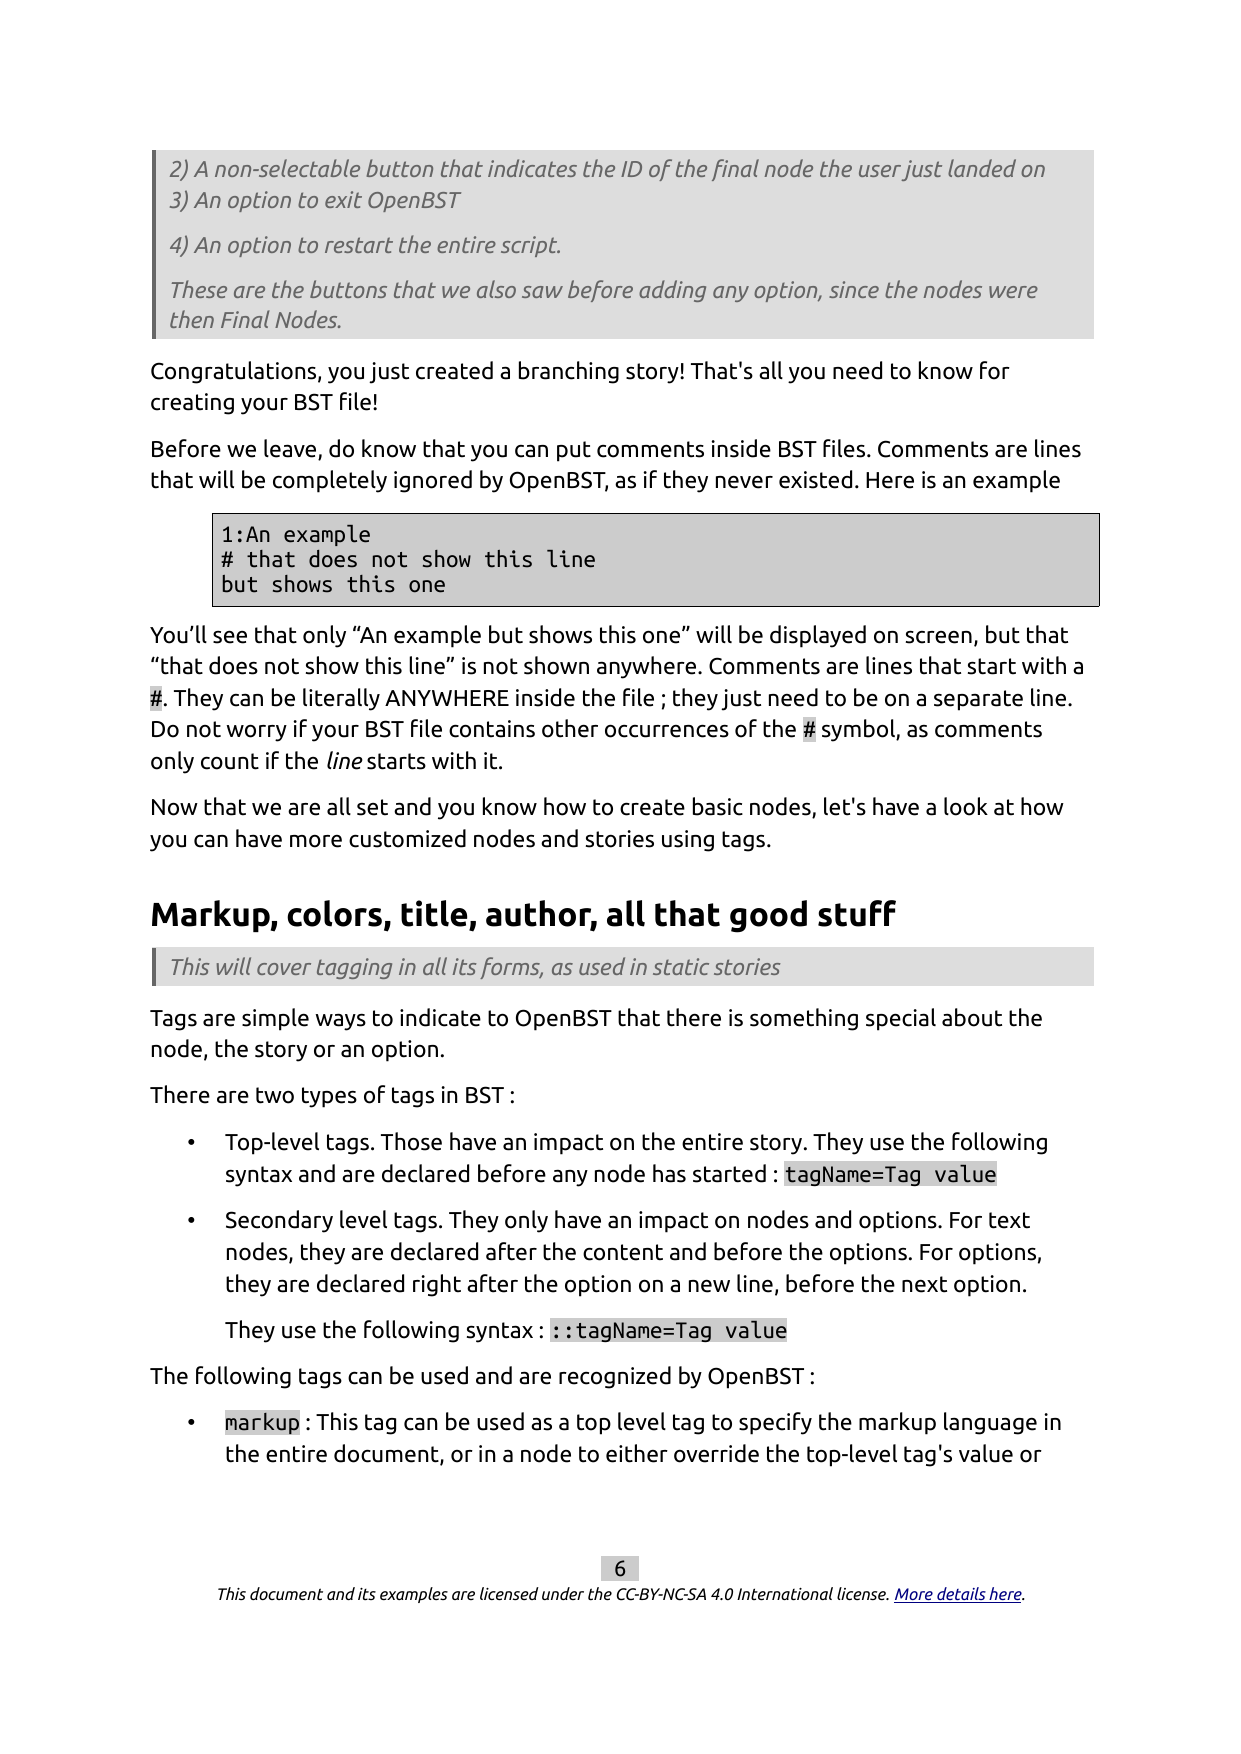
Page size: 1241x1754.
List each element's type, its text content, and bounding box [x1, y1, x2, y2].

list They use the following syntax : ::tagName=Tag value [187, 1316, 1090, 1342]
text 1:An example [213, 514, 1099, 538]
text The following tags can be used and are recognized by OpenBST : [150, 1362, 1090, 1389]
text # that does not show this line [213, 538, 1099, 563]
text This will cover tagging in all its forms, as used in static stories [152, 947, 1093, 986]
list Top-level tags. Those have an impact on the entire story. They use the following syntax and are declared before any node has started : tagName=Tag value [187, 1128, 1090, 1187]
text but shows this one [213, 563, 1099, 606]
text These are the buttons that we also saw before adding any option, since the nodes were then Final Nodes. [156, 270, 1090, 339]
text Now that we are all set and you know how to create basic nodes, let's have a look at how you can have more customized nodes and stories using tags. [150, 794, 1090, 852]
text Tags are simple ways to indicate to OpenBST that there is something special about the node, the story or an option. [150, 1004, 1090, 1062]
text There are two types of tags in BST : [150, 1082, 1090, 1108]
text 4) An option to restart the entire script. [156, 225, 1090, 257]
subtitle Markup, colors, title, author, all that good stuff [150, 894, 1090, 933]
text Before we leave, do know that you can put comments inside BST files. Comments are lines that will be completely ignored by OpenBST, as if they never existed. Here is an example [150, 435, 1090, 493]
list Secondary level tags. They only have an impact on nodes and options. For text nodes, they are declared after the content and before the options. For options, they are declared right after the option on a new line, before the next option. [187, 1206, 1090, 1296]
text You’ll see that only “An example but shows this one” will be displayed on screen, but that “that does not show this line” is not shown anywhere. Comments are lines that start with a #. They can be literally ANYWHERE inside the file ; they just need to be on a separate line. Do not worry if your BST file contains other occurrences of the # symbol, as comments only count if the line starts with it. [150, 621, 1090, 774]
text 2) A non-selectable button that indicates the ID of the final node the user just landed on 3) An option to exit OpenBST [156, 150, 1090, 212]
list markup : This tag can be used as a top level tag to specify the markup language in the entire document, or in a node to either override the top-level tag's value or [187, 1408, 1090, 1467]
text Congratulations, you just created a branching story! That's all you need to know for creating your BST file! [150, 357, 1090, 415]
